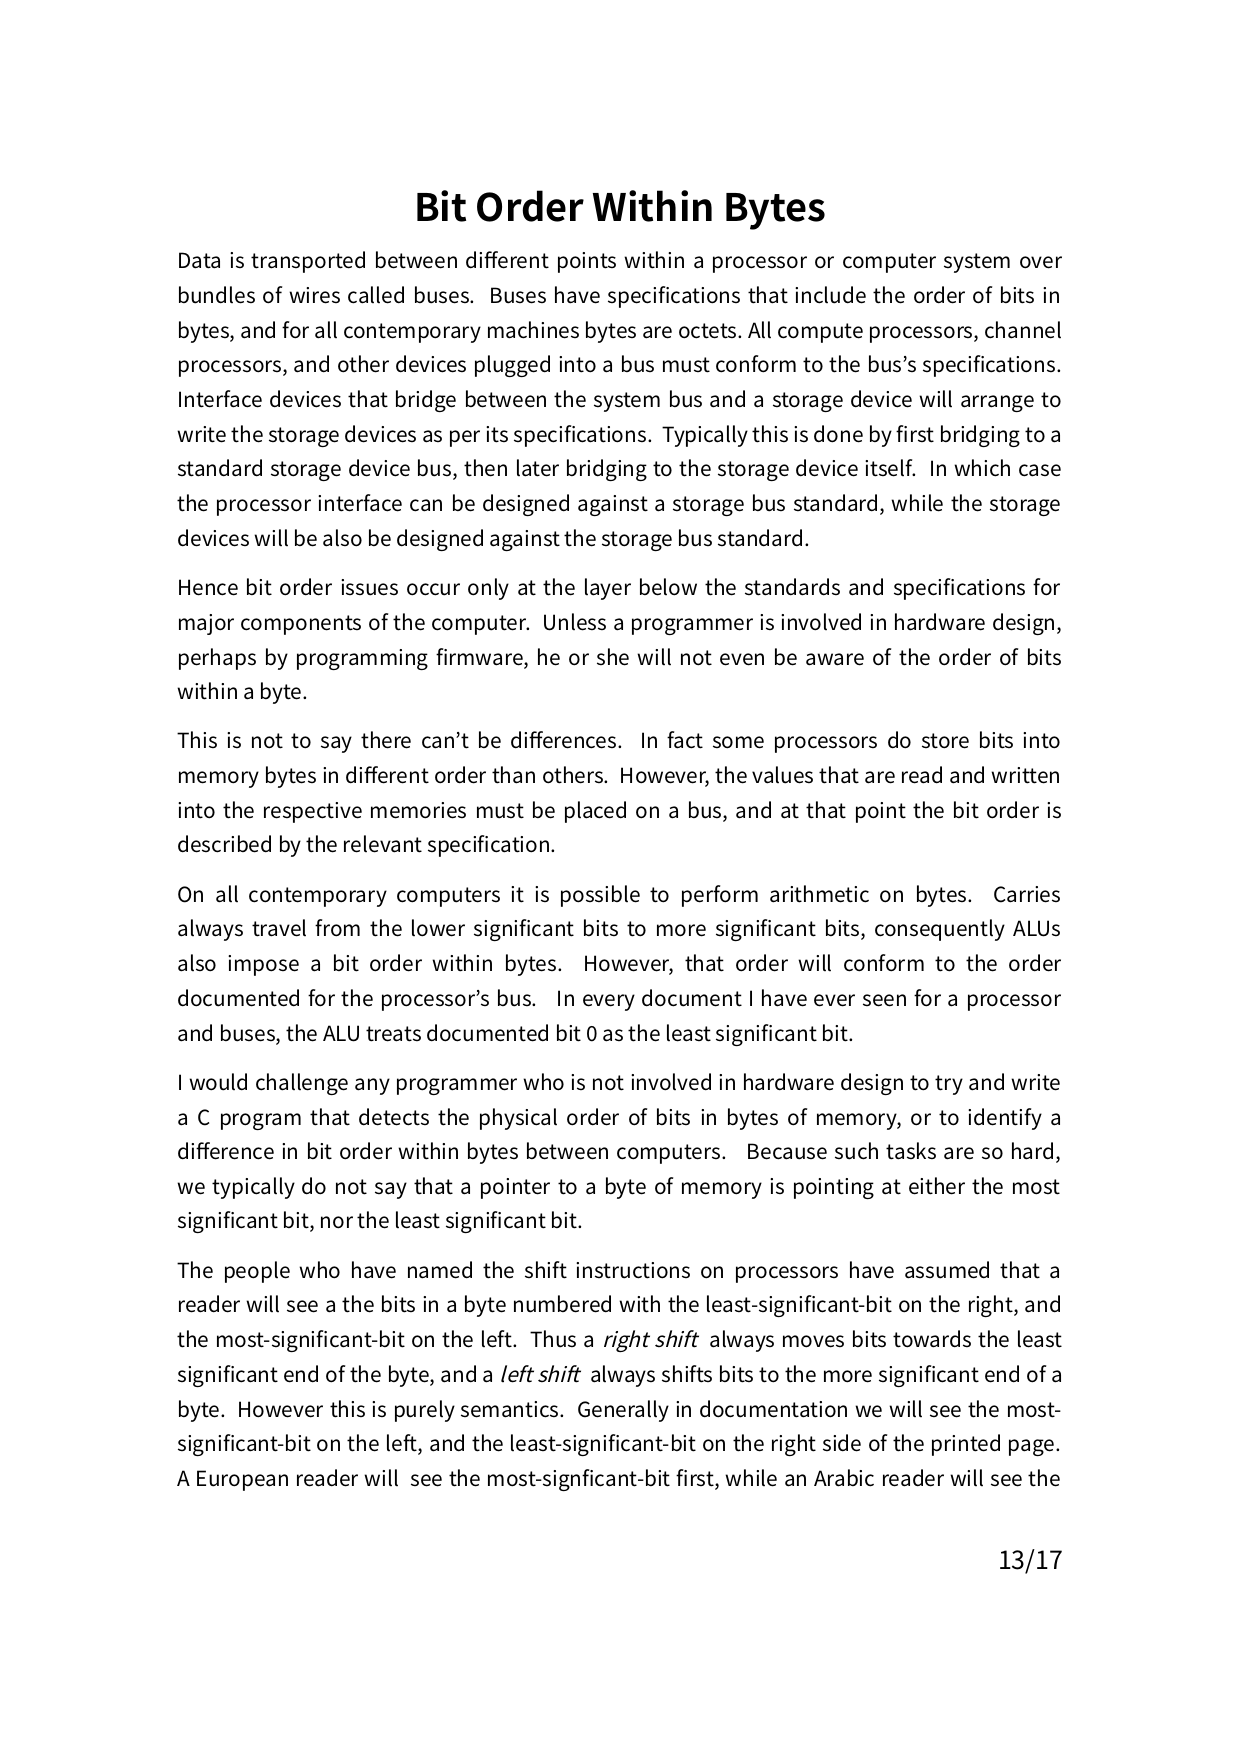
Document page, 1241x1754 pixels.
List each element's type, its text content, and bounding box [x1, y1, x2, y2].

text Data is transported between different points within a processor or computer system over bundles of wires called buses. Buses have specifications that include the order of bits in bytes, and for all contemporary machines bytes are octets. All compute processors, channel processors, and other devices plugged into a bus must conform to the bus’s specifications. Interface devices that bridge between the system bus and a storage device will arrange to write the storage devices as per its specifications. Typically this is done by first bridging to a standard storage device bus, then later bridging to the storage device itself. In which case the processor interface can be designed against a storage bus standard, while the storage devices will be also be designed against the storage bus standard. [177, 244, 1063, 552]
subtitle Bit Order Within Bytes [177, 177, 1063, 232]
text On all contemporary computers it is possible to perform arithmetic on bytes. Carries always travel from the lower significant bits to more significant bits, consequently ALUs also impose a bit order within bytes. However, that order will conform to the order documented for the processor’s bus. In every document I have ever seen for a processor and buses, the ALU treats documented bit 0 as the least significant bit. [177, 878, 1063, 1047]
text Hence bit order issues occur only at the layer below the standards and specifications for major components of the computer. Unless a programmer is involved in hardware design, perhaps by programming firmware, he or she will not even be aware of the order of bits within a byte. [177, 571, 1063, 706]
text This is not to say there can’t be differences. In fact some processors do store bits into memory bytes in different order than others. However, the values that are read and written into the respective memories must be placed on a bus, and at that point the bit order is described by the relevant specification. [177, 725, 1063, 859]
text I would challenge any programmer who is not involved in hardware design to try and write a C program that detects the physical order of bits in bytes of memory, or to identify a difference in bit order within bytes between computers. Because such tasks are so hard, we typically do not say that a pointer to a byte of memory is pointing at either the most significant bit, nor the least significant bit. [177, 1066, 1063, 1235]
text The people who have named the shift instructions on processors have assumed that a reader will see a the bits in a byte numbered with the least-significant-bit on the right, and the most-significant-bit on the left. Thus a right shift always moves bits towards the least significant end of the byte, and a left shift always shifts bits to the more significant end of a byte. However this is purely semantics. Generally in documentation we will see the most-significant-bit on the left, and the least-significant-bit on the right side of the printed page. A European reader will see the most-signficant-bit first, while an Arabic reader will see the [177, 1254, 1063, 1492]
